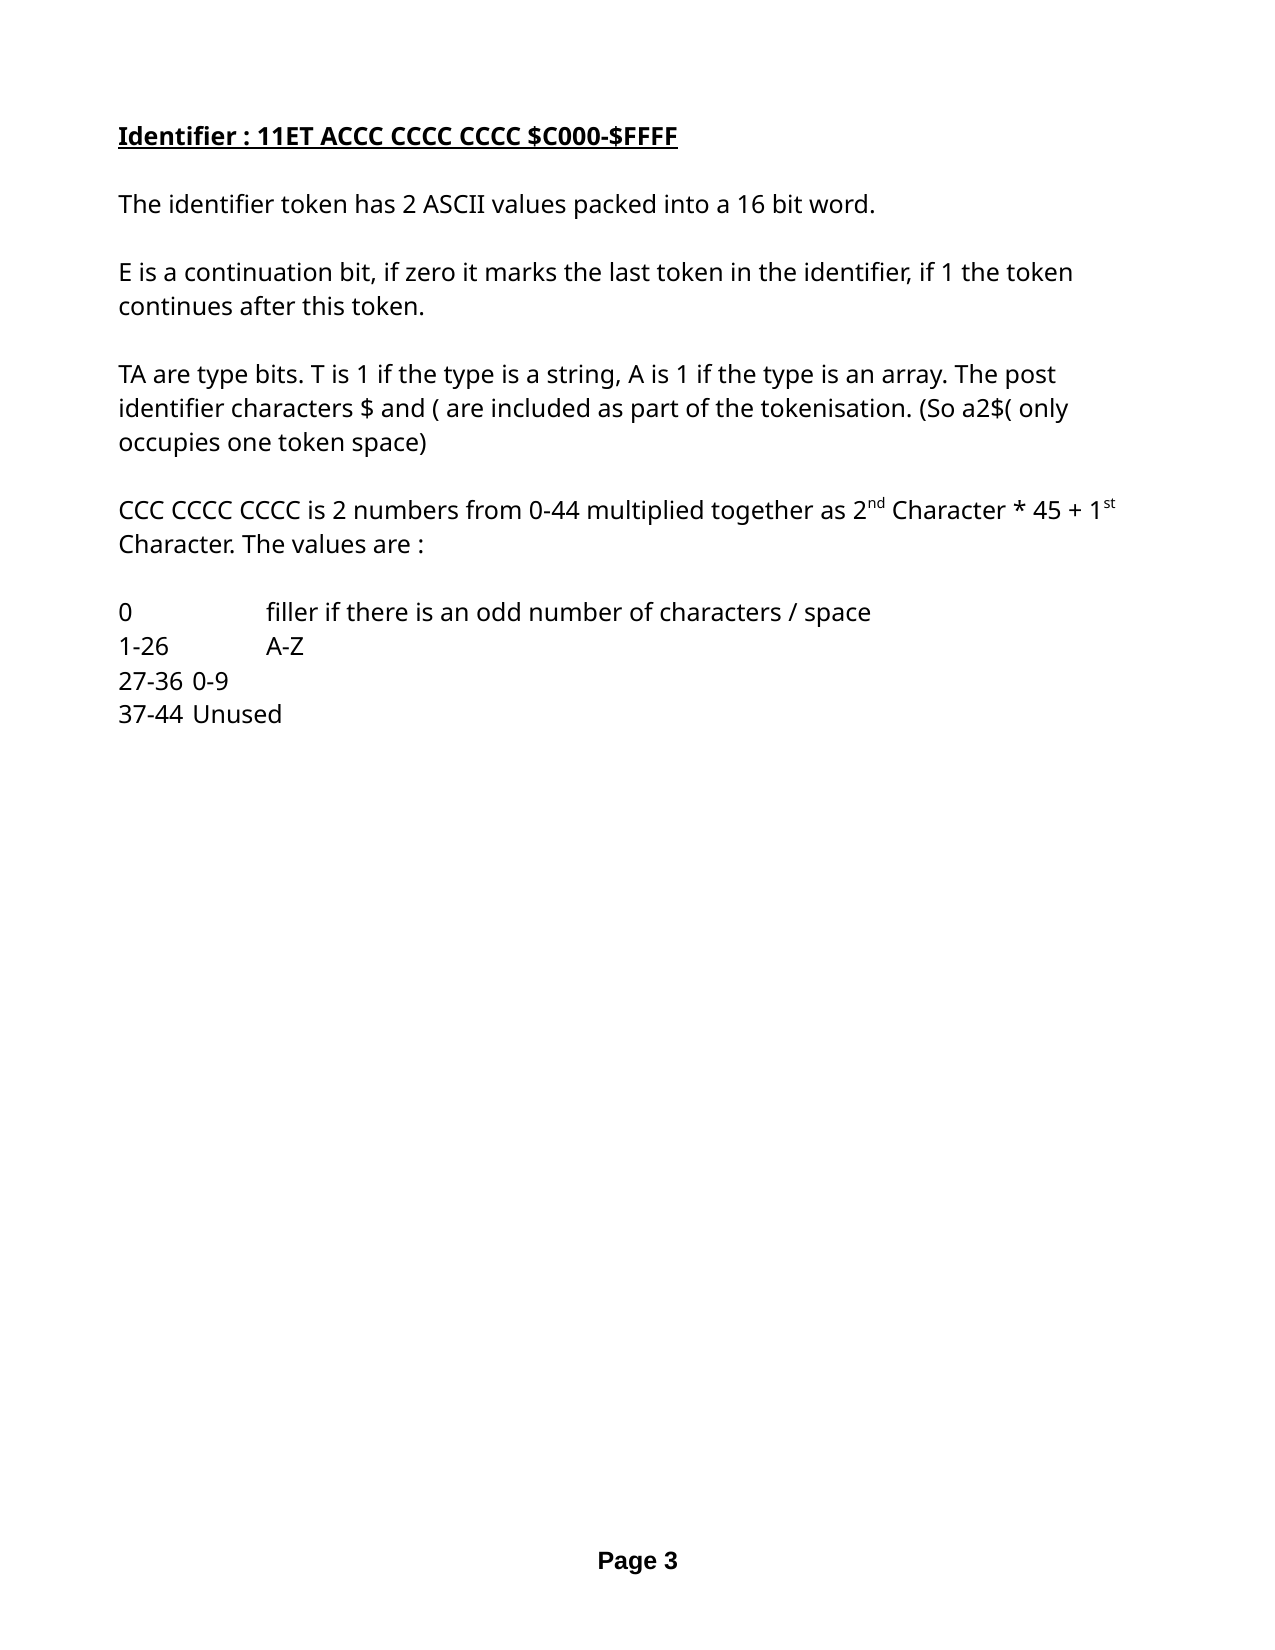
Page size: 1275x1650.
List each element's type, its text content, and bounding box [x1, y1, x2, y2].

text E is a continuation bit, if zero it marks the last token in the identifier, if 1 the token continues after this token. [118, 254, 1157, 322]
text Identifier : 11ET ACCC CCCC CCCC $C000-$FFFF [118, 118, 1157, 152]
text 27-36 0-9 [118, 663, 1157, 697]
text 37-44 Unused [118, 697, 1157, 731]
text 0 filler if there is an odd number of characters / space [118, 595, 1157, 629]
text TA are type bits. T is 1 if the type is a string, A is 1 if the type is an array. The post identifier characters $ and ( are included as part of the tokenisation. (So a2$( only occupies one token space) [118, 357, 1157, 459]
text CCC CCCC CCCC is 2 numbers from 0-44 multiplied together as 2nd Character * 45 + 1st Character. The values are : [118, 493, 1157, 561]
text 1-26 A-Z [118, 629, 1157, 663]
text The identifier token has 2 ASCII values packed into a 16 bit word. [118, 186, 1157, 220]
